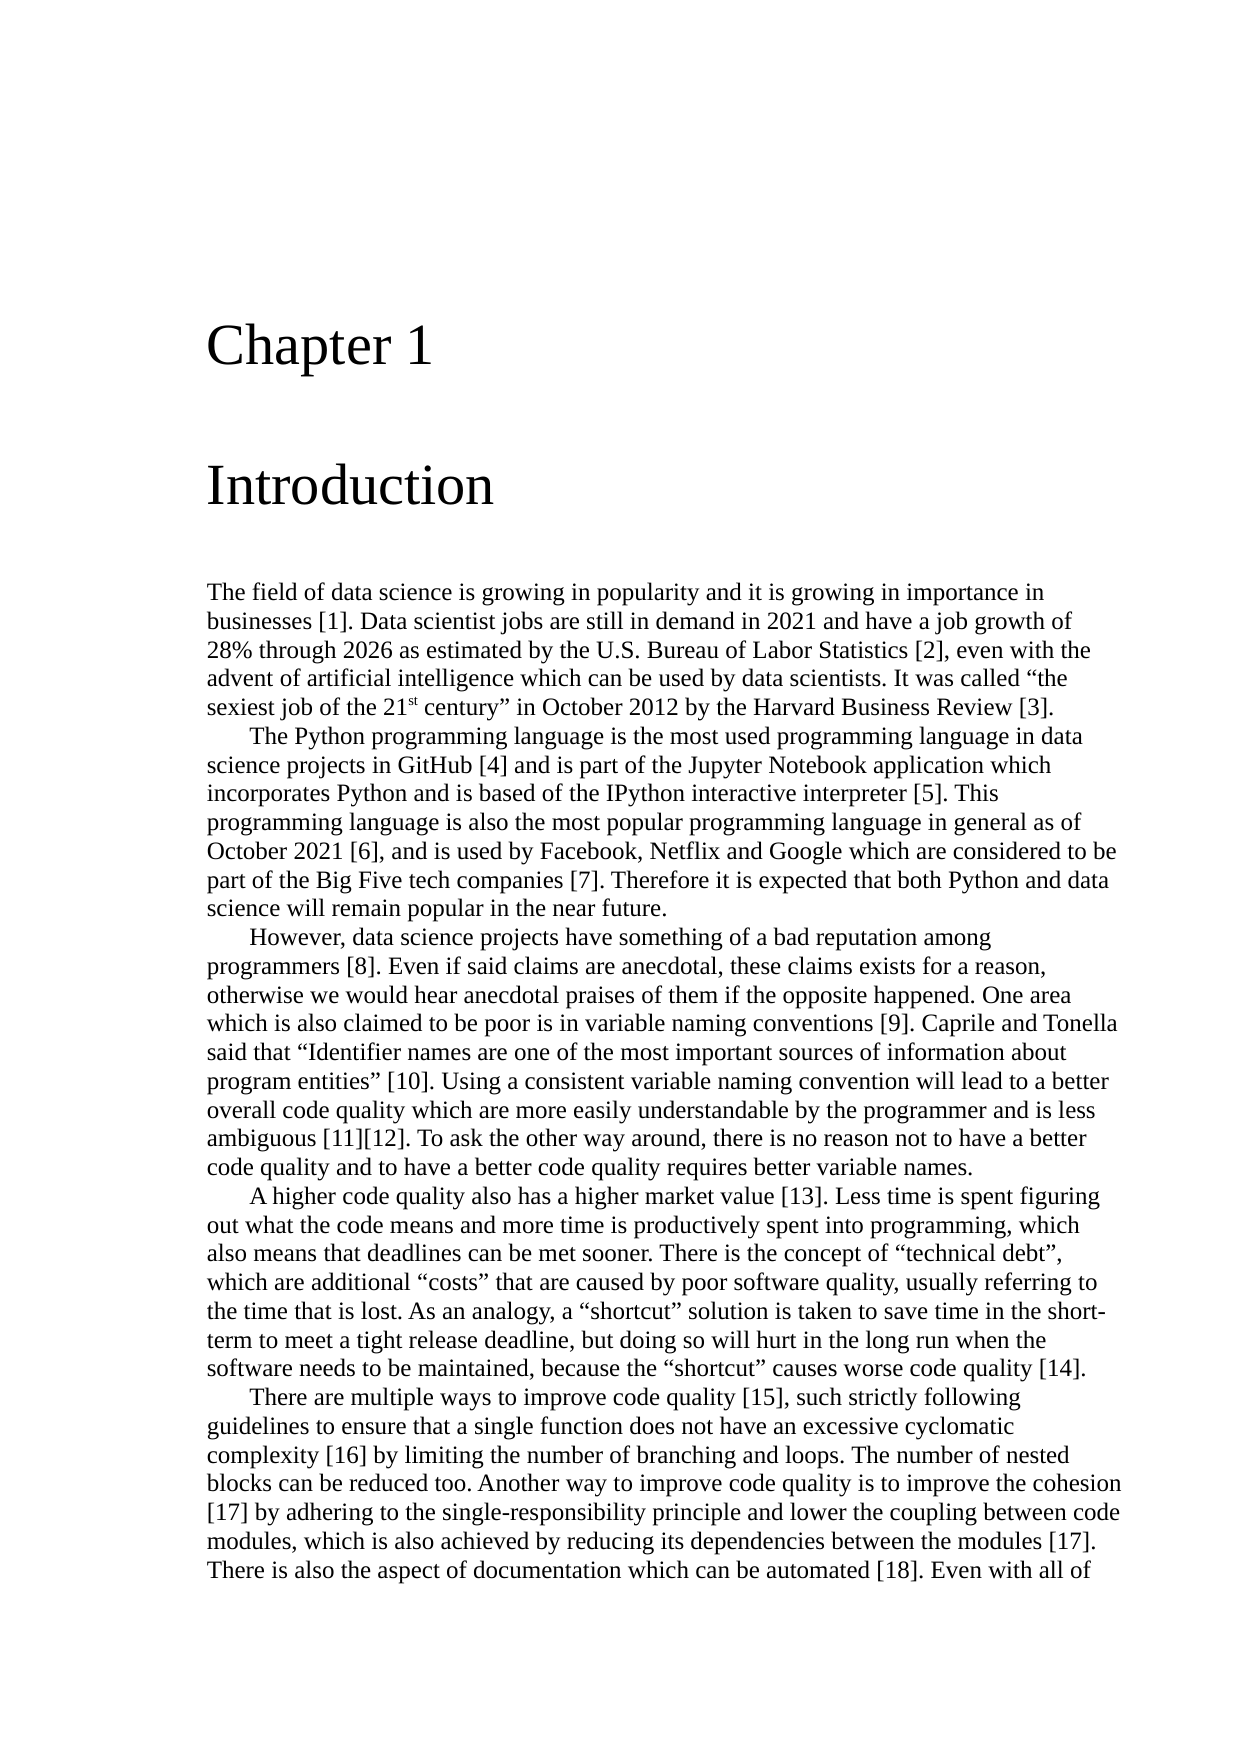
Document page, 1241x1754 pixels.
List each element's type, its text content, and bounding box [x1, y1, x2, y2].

text A higher code quality also has a higher market value [13]. Less time is spent figuring out what the code means and more time is productively spent into programming, which also means that deadlines can be met sooner. There is the concept of “technical debt”, which are additional “costs” that are caused by poor software quality, usually referring to the time that is lost. As an analogy, a “shortcut” solution is taken to save time in the short-term to meet a tight release deadline, but doing so will hurt in the long run when the software needs to be maintained, because the “shortcut” causes worse code quality [14]. [207, 1181, 1122, 1382]
subtitle Introduction [207, 450, 1122, 517]
text Chapter 1 [207, 310, 1122, 377]
text The field of data science is growing in popularity and it is growing in importance in businesses [1]. Data scientist jobs are still in demand in 2021 and have a job growth of 28% through 2026 as estimated by the U.S. Bureau of Labor Statistics [2], even with the advent of artificial intelligence which can be used by data scientists. It was called “the sexiest job of the 21st century” in October 2012 by the Harvard Business Review [3]. [207, 577, 1122, 721]
text However, data science projects have something of a bad reputation among programmers [8]. Even if said claims are anecdotal, these claims exists for a reason, otherwise we would hear anecdotal praises of them if the opposite happened. One area which is also claimed to be poor is in variable naming conventions [9]. Caprile and Tonella said that “Identifier names are one of the most important sources of information about program entities” [10]. Using a consistent variable naming convention will lead to a better overall code quality which are more easily understandable by the programmer and is less ambiguous [11][12]. To ask the other way around, there is no reason not to have a better code quality and to have a better code quality requires better variable names. [207, 922, 1122, 1181]
text There are multiple ways to improve code quality [15], such strictly following guidelines to ensure that a single function does not have an excessive cyclomatic complexity [16] by limiting the number of branching and loops. The number of nested blocks can be reduced too. Another way to improve code quality is to improve the cohesion [17] by adhering to the single-responsibility principle and lower the coupling between code modules, which is also achieved by reducing its dependencies between the modules [17]. There is also the aspect of documentation which can be automated [18]. Even with all of [207, 1382, 1122, 1583]
text The Python programming language is the most used programming language in data science projects in GitHub [4] and is part of the Jupyter Notebook application which incorporates Python and is based of the IPython interactive interpreter [5]. This programming language is also the most popular programming language in general as of October 2021 [6], and is used by Facebook, Netflix and Google which are considered to be part of the Big Five tech companies [7]. Therefore it is expected that both Python and data science will remain popular in the near future. [207, 721, 1122, 922]
